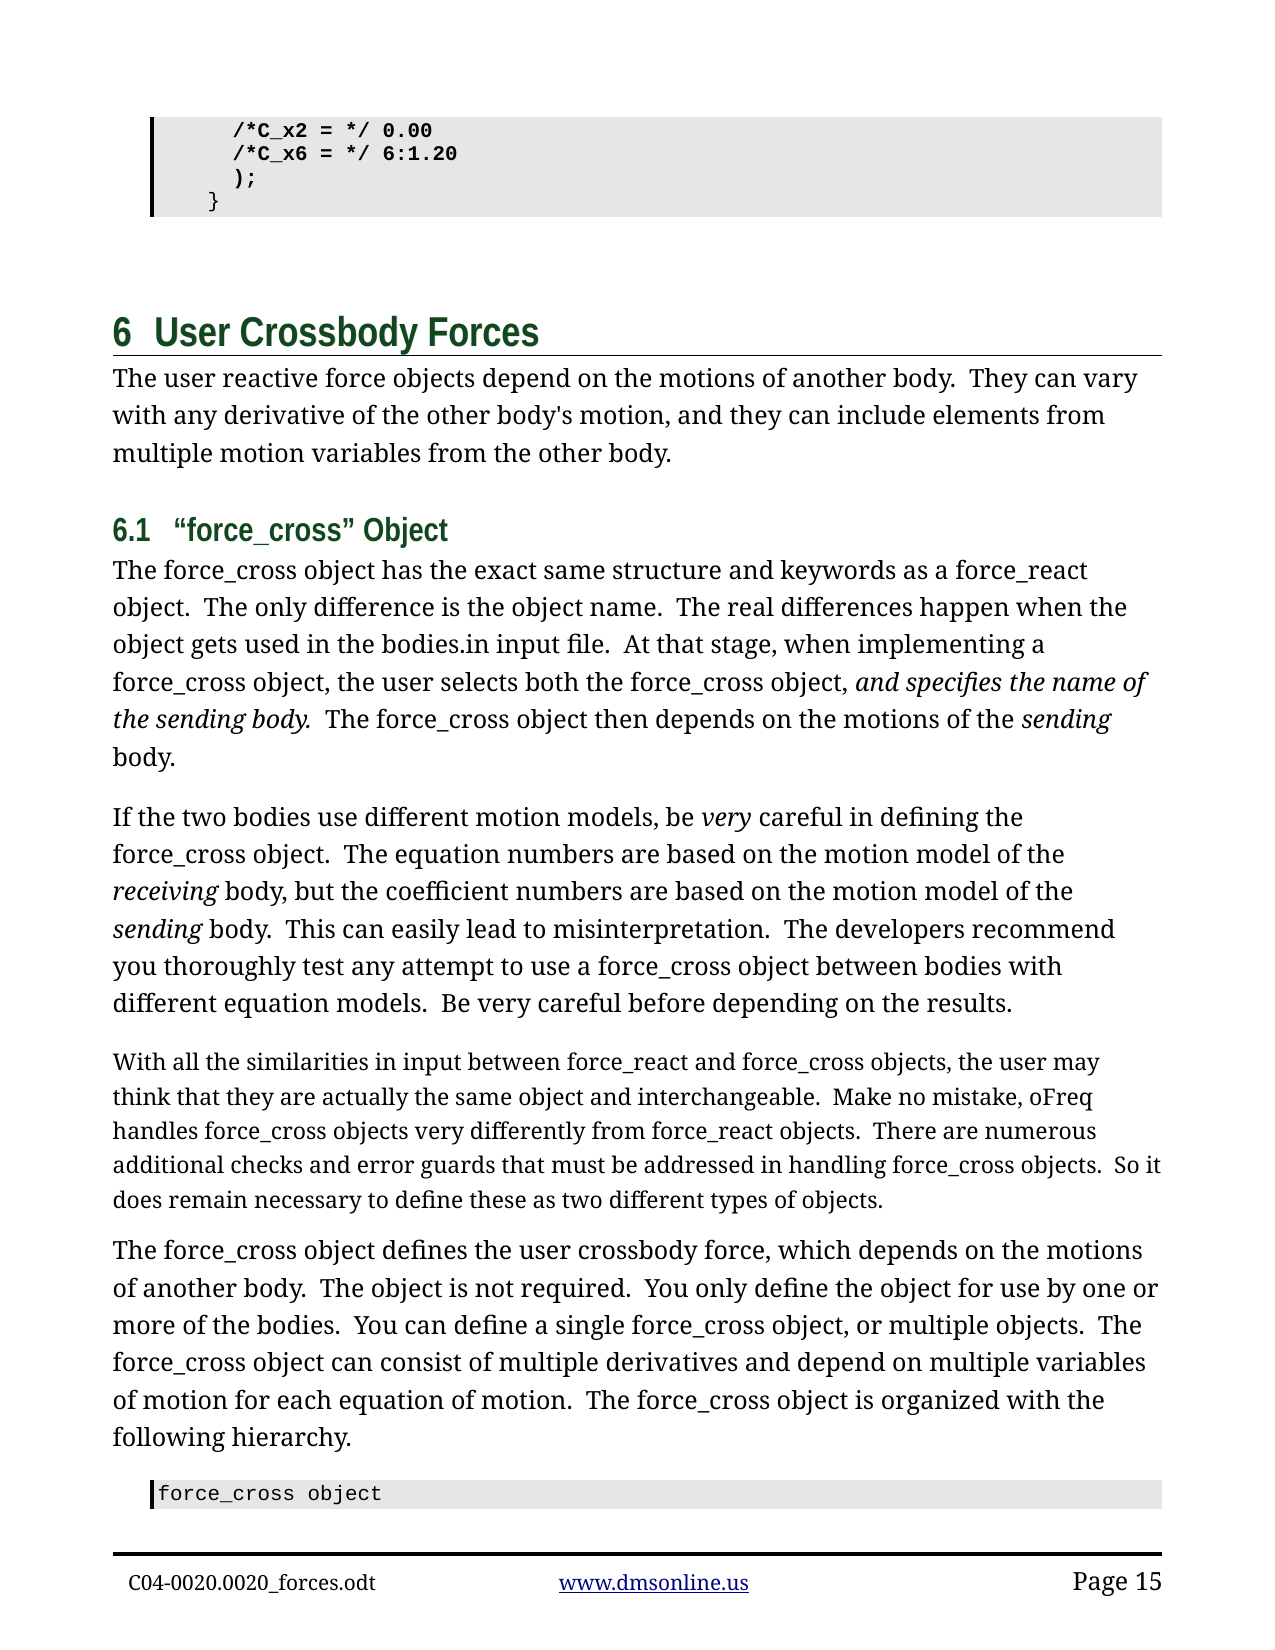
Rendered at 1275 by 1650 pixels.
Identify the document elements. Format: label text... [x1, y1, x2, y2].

text With all the similarities in input between force_react and force_cross objects, the user may think that they are actually the same object and interchangeable. Make no mistake, oFreq handles force_cross objects very differently from force_react objects. There are numerous additional checks and error guards that must be addressed in handling force_cross objects. So it does remain necessary to define these as two different types of objects. [112, 1046, 1162, 1215]
text } [154, 191, 1162, 217]
subtitle User Crossbody Forces [112, 307, 1162, 356]
text The force_cross object defines the user crossbody force, which depends on the motions of another body. The object is not required. You only define the object for use by one or more of the bodies. You can define a single force_cross object, or multiple objects. The force_cross object can consist of multiple derivatives and depend on multiple variables of motion for each equation of motion. The force_cross object is organized with the following hierarchy. [112, 1233, 1162, 1454]
subtitle “force_cross” Object [112, 510, 1162, 548]
text force_cross object [154, 1480, 1162, 1509]
text The user reactive force objects depend on the motions of another body. They can vary with any derivative of the other body's motion, and they can include elements from multiple motion variables from the other body. [112, 361, 1162, 469]
text If the two bodies use different motion models, be very careful in defining the force_cross object. The equation numbers are based on the motion model of the receiving body, but the coefficient numbers are based on the motion model of the sending body. This can easily lead to misinterpretation. The developers recommend you thoroughly test any attempt to use a force_cross object between bodies with different equation models. Be very careful before depending on the results. [112, 799, 1162, 1020]
text /*C_x2 = */ 0.00 [154, 117, 1162, 143]
text The force_cross object has the exact same structure and keywords as a force_react object. The only difference is the object name. The real differences happen when the object gets used in the bodies.in input file. At that stage, when implementing a force_cross object, the user selects both the force_cross object, and specifies the name of the sending body. The force_cross object then depends on the motions of the sending body. [112, 552, 1162, 773]
text /*C_x6 = */ 6:1.20 [154, 143, 1162, 167]
text ); [154, 167, 1162, 191]
